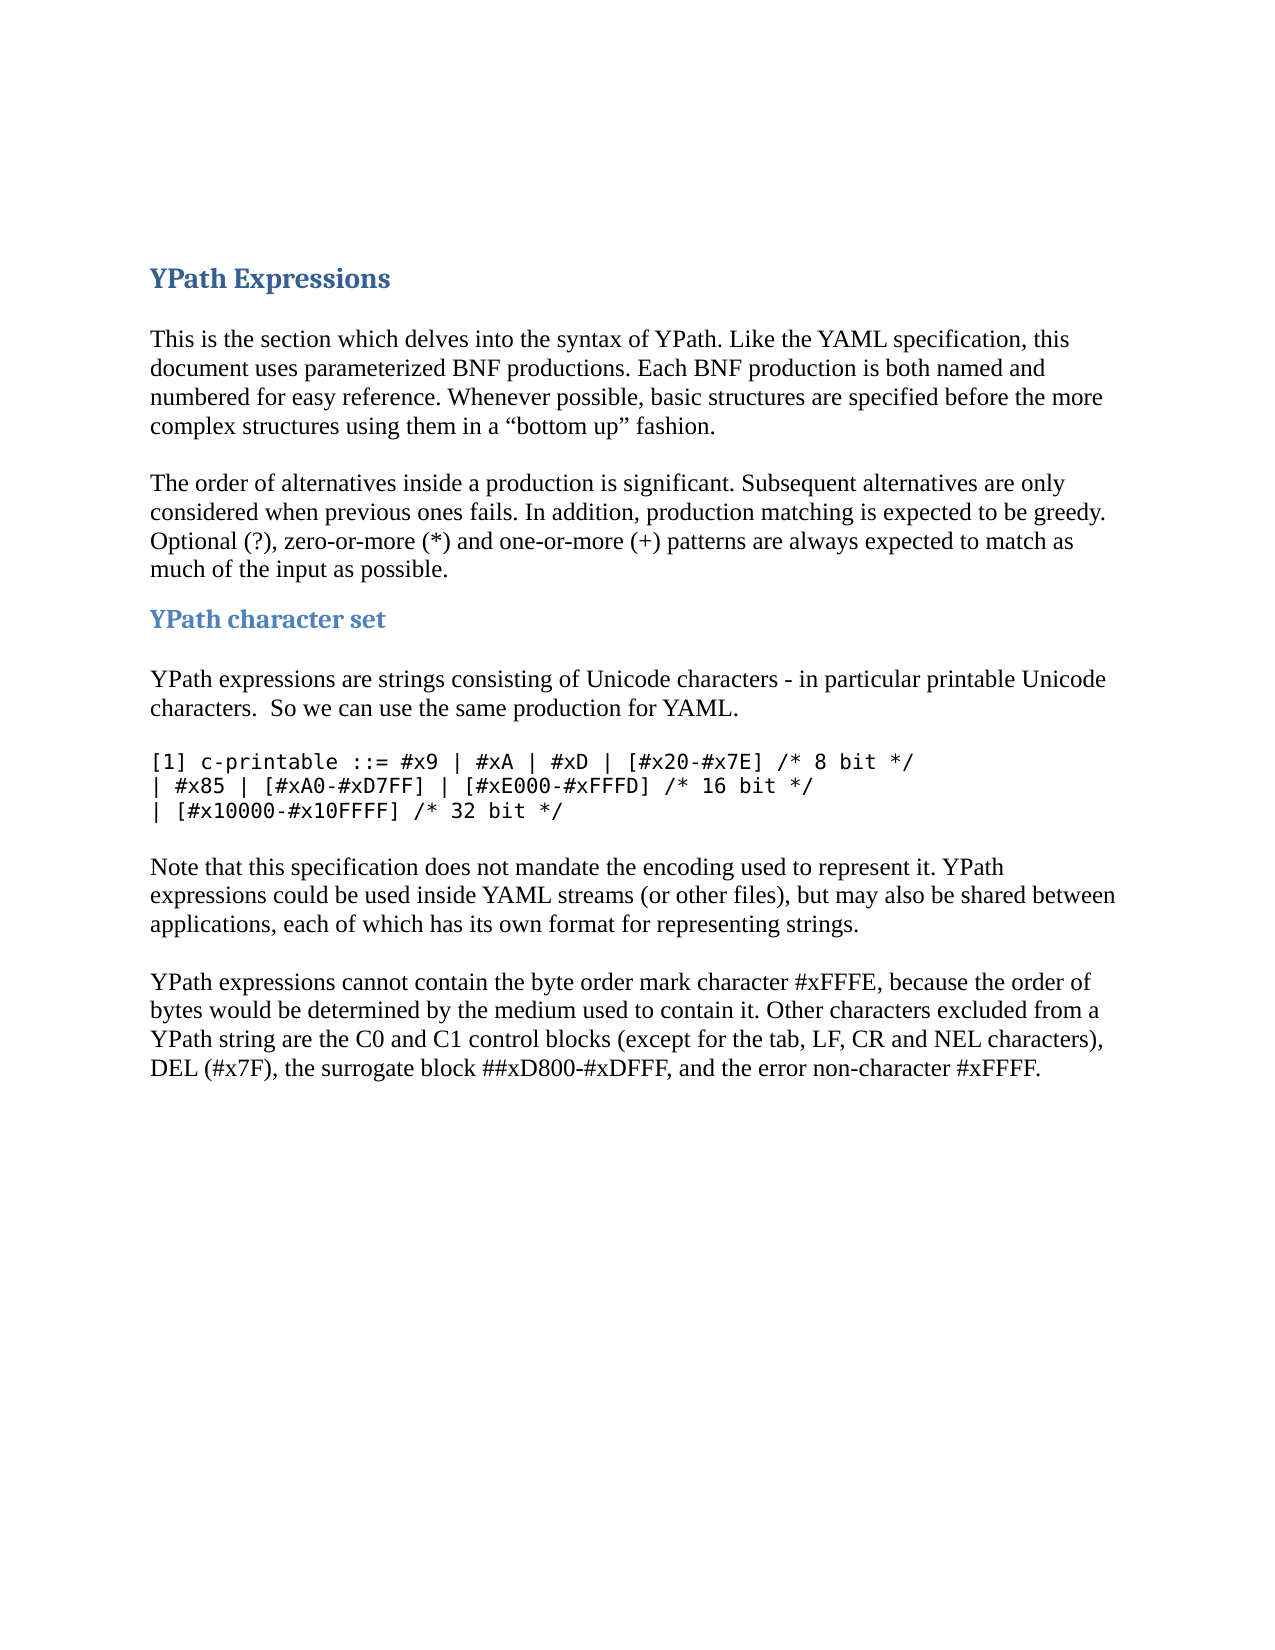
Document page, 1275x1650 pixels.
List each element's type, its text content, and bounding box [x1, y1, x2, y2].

text [1] c-printable ::= #x9 | #xA | #xD | [#x20-#x7E] /* 8 bit */ | #x85 | [#xA0-#xD7FF] | [#xE000-#xFFFD] /* 16 bit */ | [#x10000-#x10FFFF] /* 32 bit */ [150, 750, 1125, 823]
text The order of alternatives inside a production is significant. Subsequent alternatives are only considered when previous ones fails. In addition, production matching is expected to be greedy. Optional (?), zero-or-more (*) and one-or-more (+) patterns are always expected to match as much of the input as possible. [150, 468, 1125, 583]
subtitle YPath character set [150, 604, 1125, 635]
text Note that this specification does not mandate the encoding used to represent it. YPath expressions could be used inside YAML streams (or other files), but may also be shared between applications, each of which has its own format for representing strings. [150, 852, 1125, 938]
text This is the section which delves into the syntax of YPath. Like the YAML specification, this document uses parameterized BNF productions. Each BNF production is both named and numbered for easy reference. Whenever possible, basic structures are specified before the more complex structures using them in a “bottom up” fashion. [150, 324, 1125, 439]
text YPath expressions cannot contain the byte order mark character #xFFFE, because the order of bytes would be determined by the medium used to contain it. Other characters excluded from a YPath string are the C0 and C1 control blocks (except for the tab, LF, CR and NEL characters), DEL (#x7F), the surrogate block ##xD800-#xDFFF, and the error non-character #xFFFF. [150, 967, 1125, 1082]
subtitle YPath Expressions [150, 262, 1125, 296]
text YPath expressions are strings consisting of Unicode characters - in particular printable Unicode characters. So we can use the same production for YAML. [150, 664, 1125, 722]
